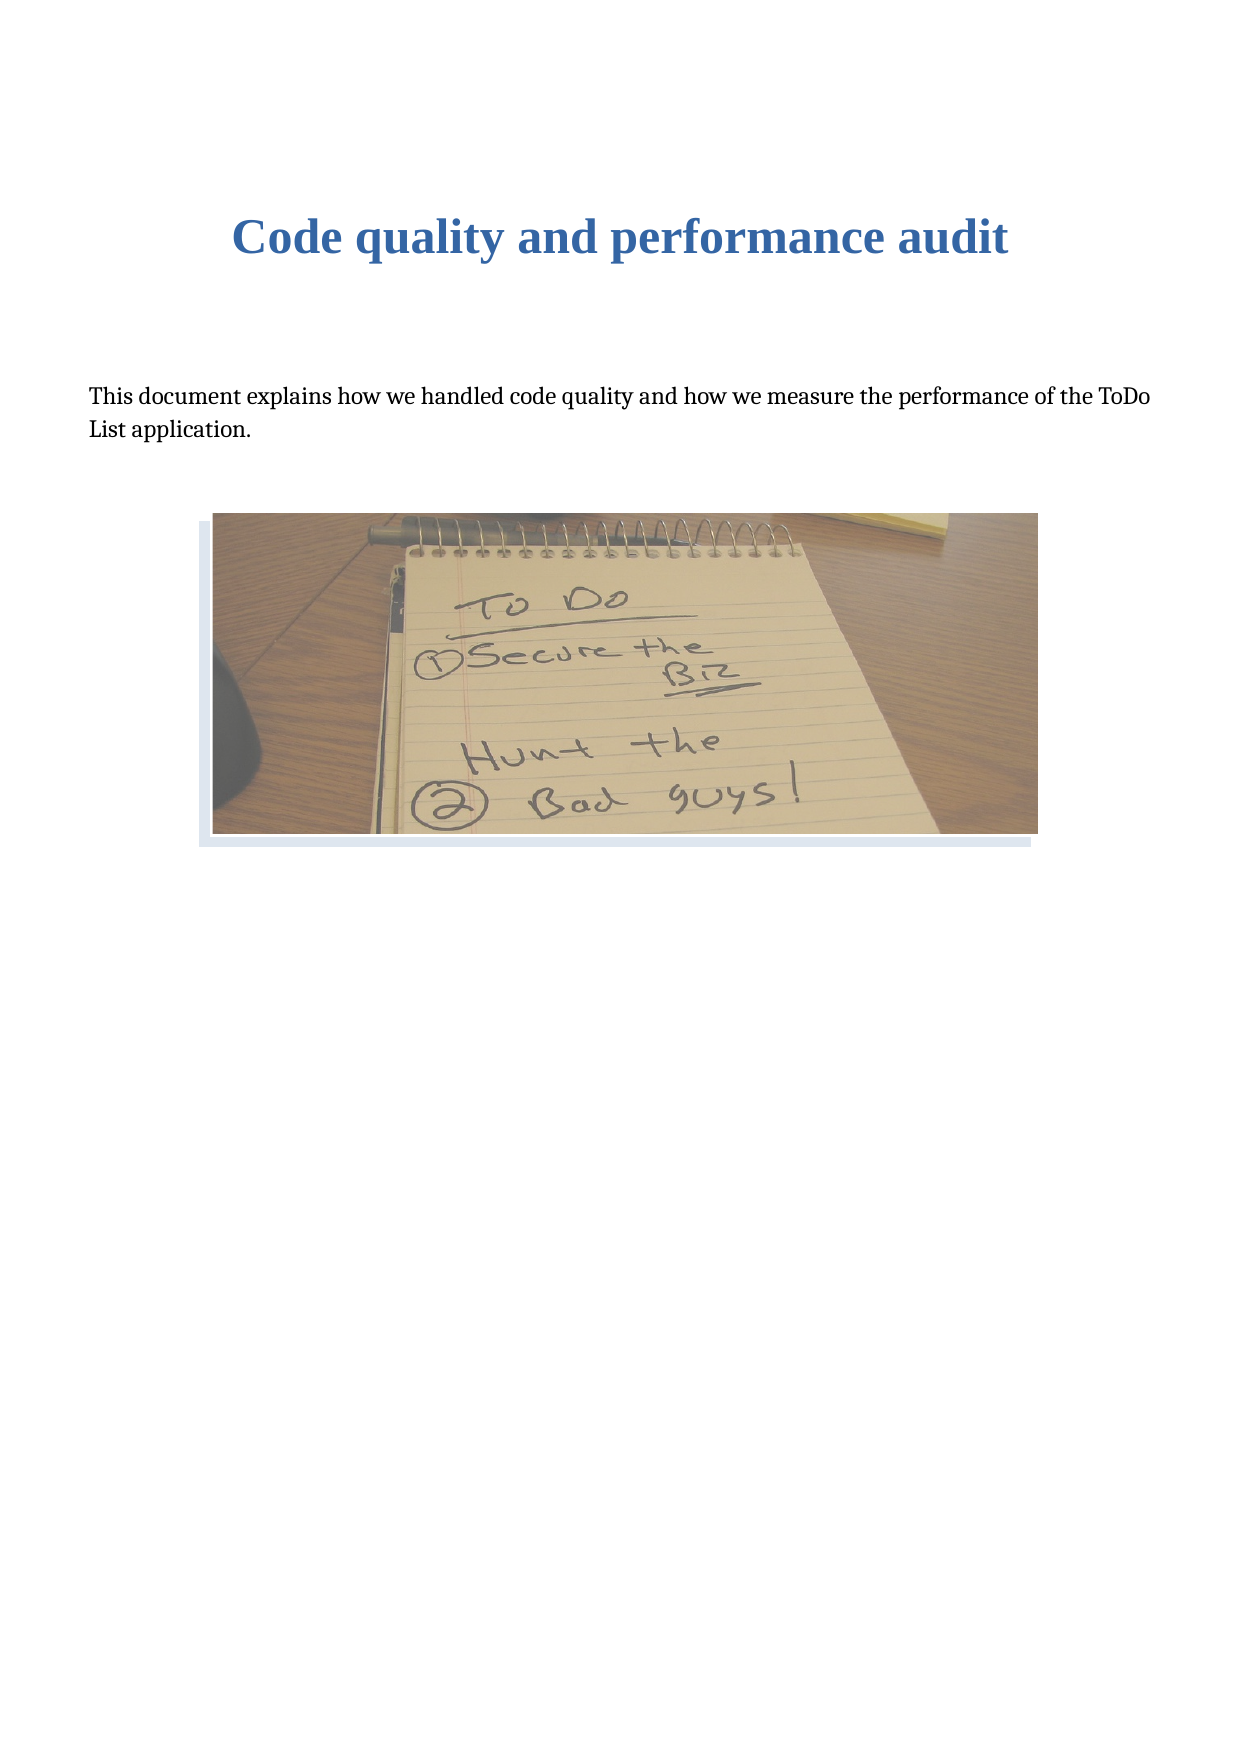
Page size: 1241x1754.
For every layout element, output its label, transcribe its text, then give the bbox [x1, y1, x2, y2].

text This document explains how we handled code quality and how we measure the performance of the ToDo List application. [88, 382, 1152, 444]
subtitle Code quality and performance audit [88, 207, 1152, 264]
